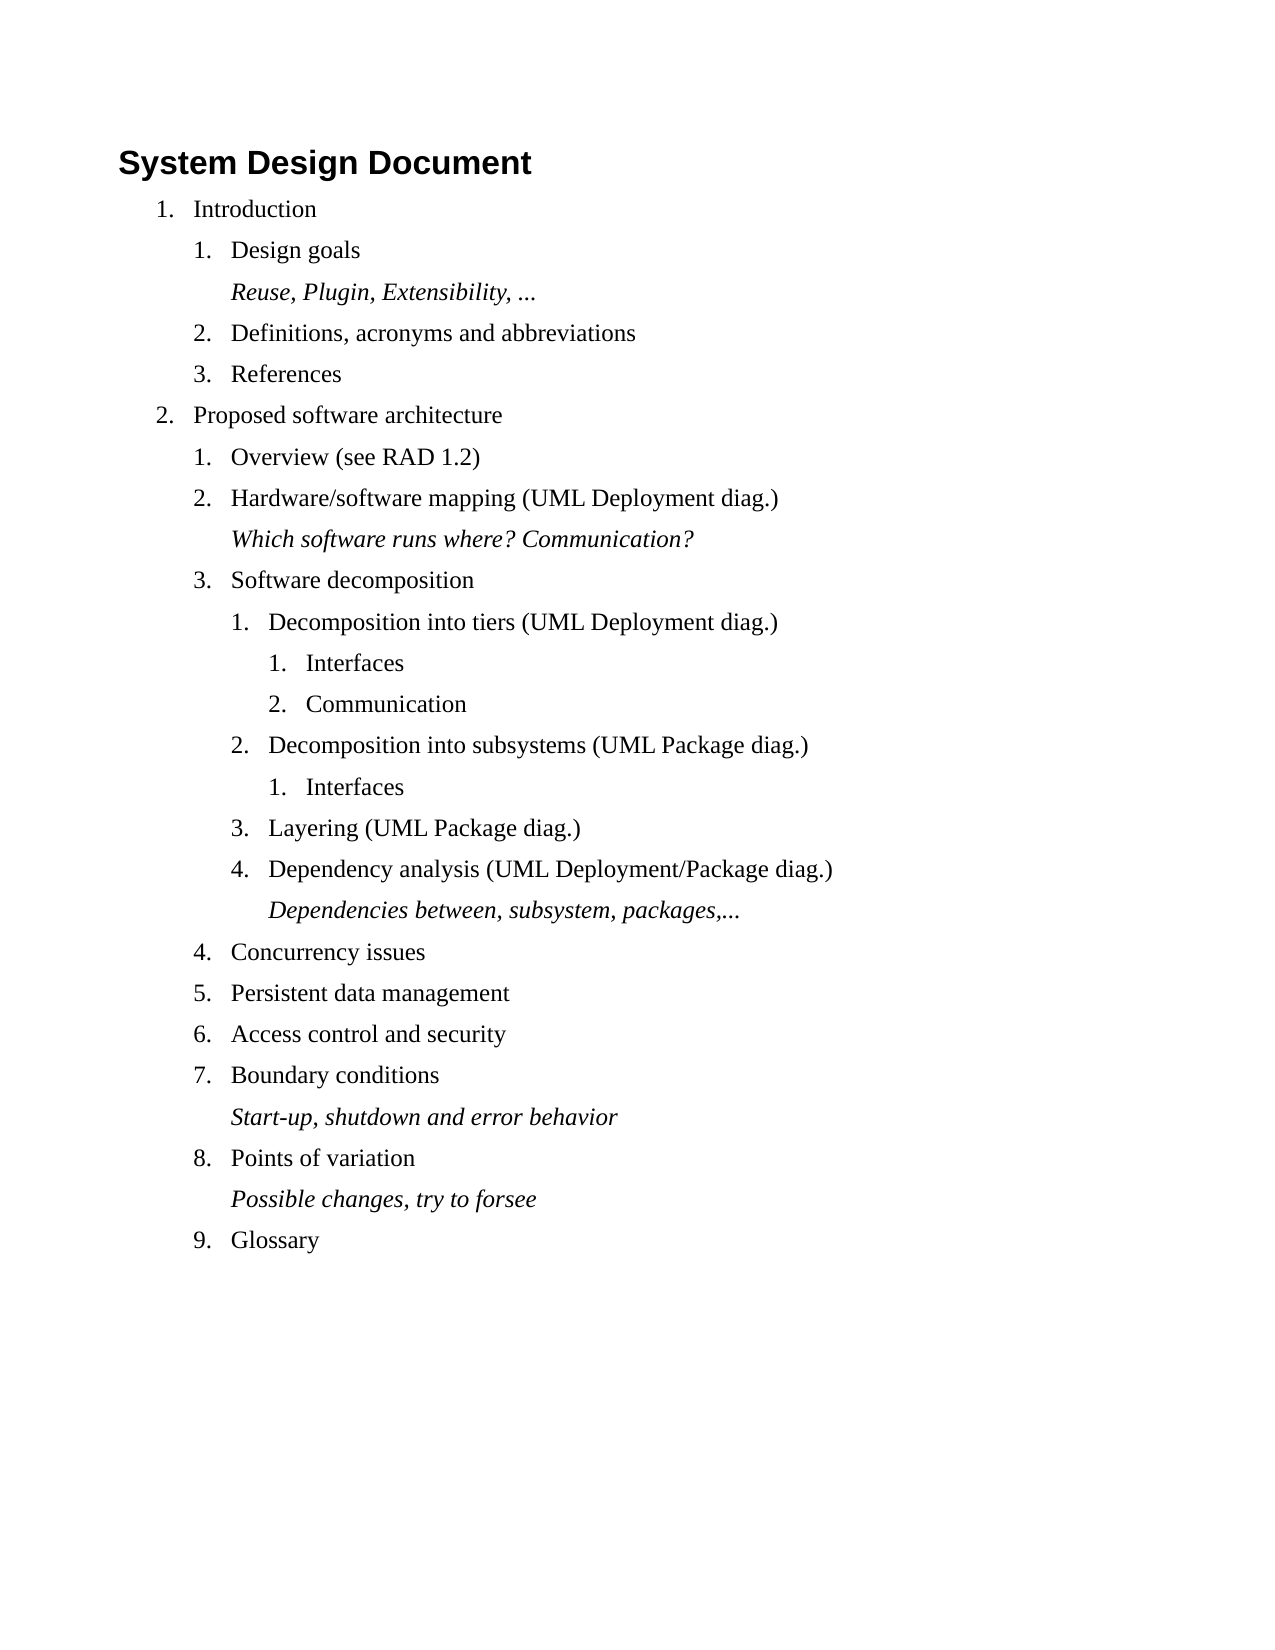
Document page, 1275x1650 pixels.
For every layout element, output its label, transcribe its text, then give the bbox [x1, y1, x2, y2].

list Proposed software architecture [156, 401, 1157, 429]
list Introduction [156, 194, 1157, 223]
list Reuse, Plugin, Extensibility, ... [193, 277, 1157, 306]
list Concurrency issues [193, 937, 1157, 966]
list Boundary conditions [193, 1061, 1157, 1089]
list Dependency analysis (UML Deployment/Package diag.) [231, 854, 1157, 883]
list Design goals [193, 236, 1157, 264]
list Software decomposition [193, 566, 1157, 594]
list Hardware/software mapping (UML Deployment diag.) [193, 483, 1157, 512]
list Points of variation [193, 1143, 1157, 1172]
list Layering (UML Package diag.) [231, 813, 1157, 842]
list Interfaces [268, 772, 1157, 801]
list Dependencies between, subsystem, packages,... [231, 896, 1157, 924]
list Overview (see RAD 1.2) [193, 442, 1157, 471]
list Glossary [193, 1226, 1157, 1254]
list Persistent data management [193, 978, 1157, 1007]
list Which software runs where? Communication? [193, 524, 1157, 553]
list Access control and security [193, 1019, 1157, 1048]
list Interfaces [268, 648, 1157, 677]
list Communication [268, 689, 1157, 718]
list Possible changes, try to forsee [193, 1184, 1157, 1213]
list Start-up, shutdown and error behavior [193, 1102, 1157, 1131]
list Decomposition into tiers (UML Deployment diag.) [231, 607, 1157, 636]
list References [193, 359, 1157, 388]
subtitle System Design Document [118, 143, 1157, 182]
list Definitions, acronyms and abbreviations [193, 318, 1157, 347]
list Decomposition into subsystems (UML Package diag.) [231, 731, 1157, 759]
